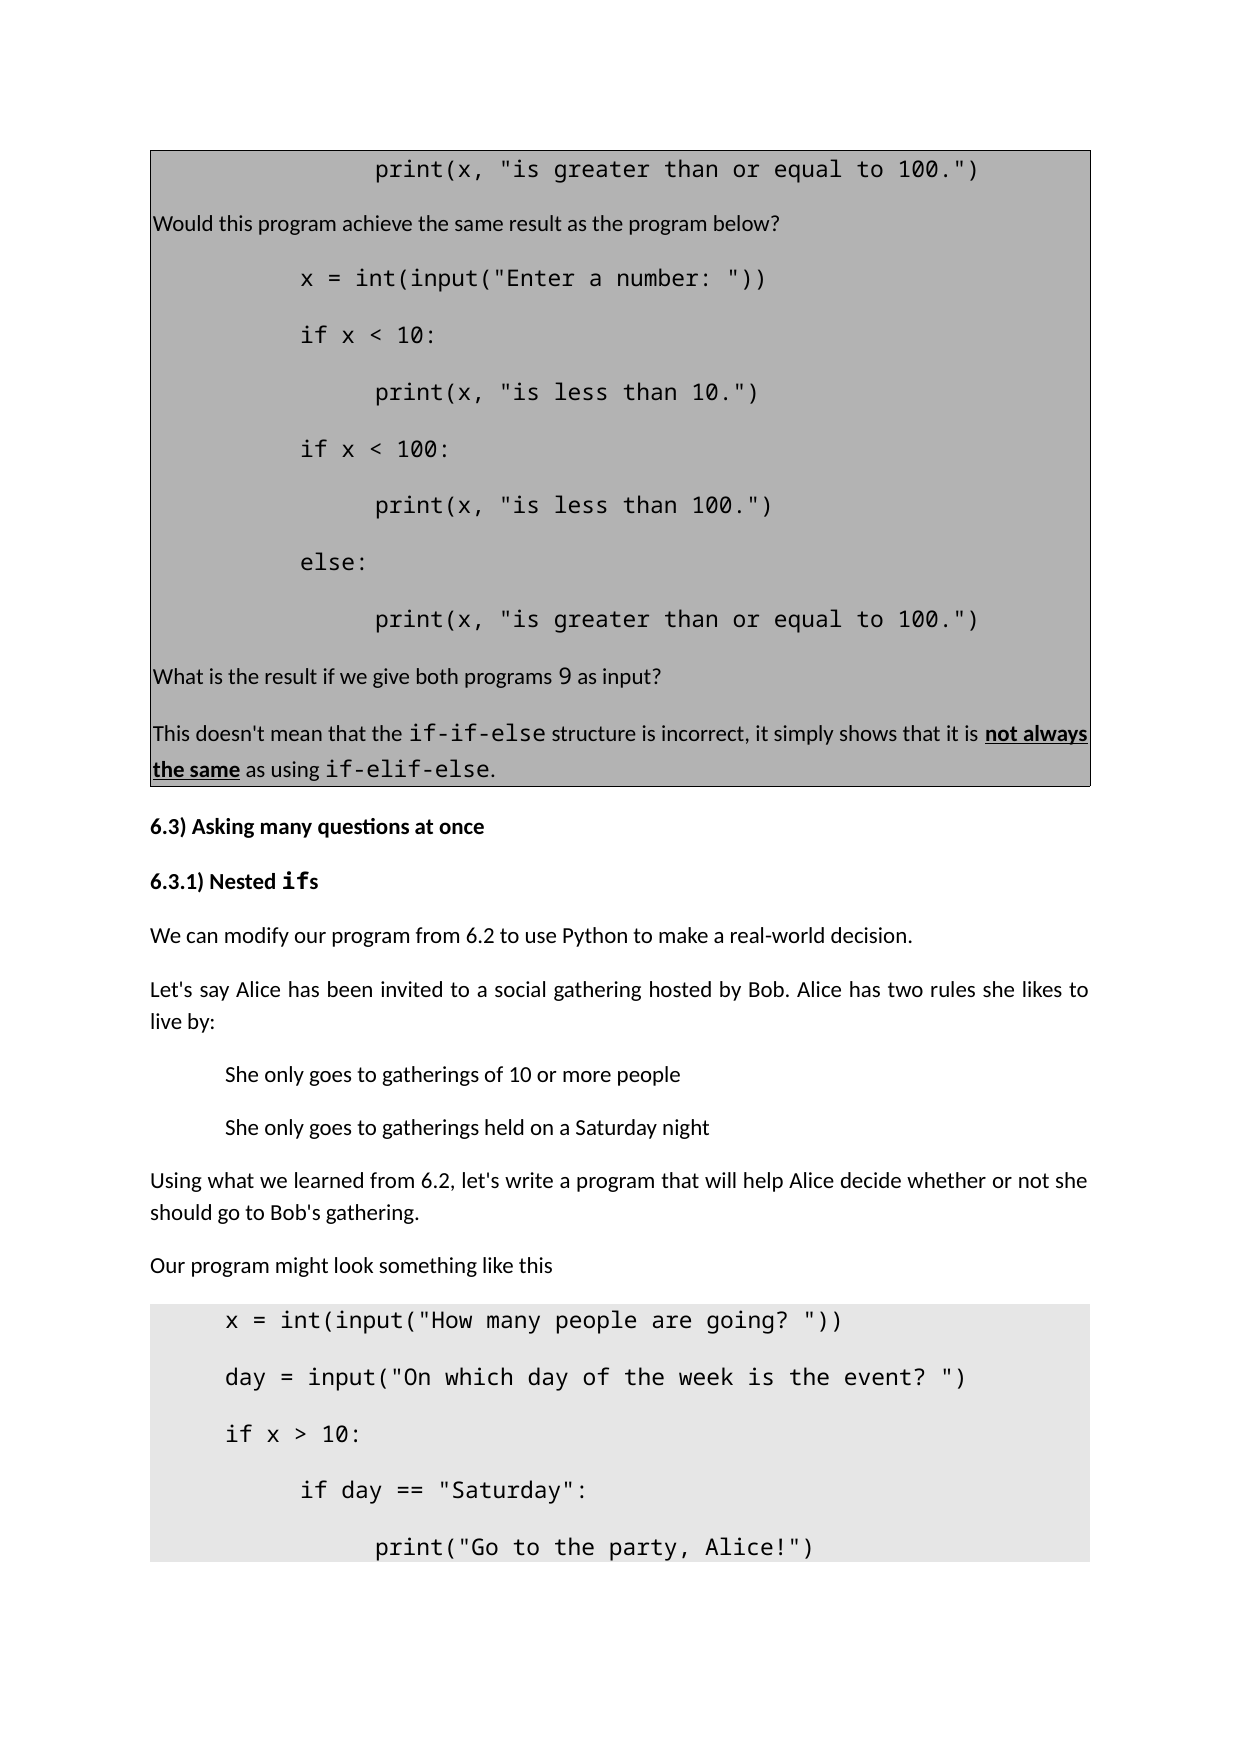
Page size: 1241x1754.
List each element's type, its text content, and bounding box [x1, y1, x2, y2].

text print(x, "is greater than or equal to 100.") [151, 151, 1090, 184]
text if x > 10: [150, 1418, 1090, 1449]
text Using what we learned from 6.2, let's write a program that will help Alice decide whether or not she should go to Bob's gathering. [150, 1166, 1090, 1226]
text x = int(input("Enter a number: ")) [151, 260, 1090, 294]
text This doesn't mean that the if-if-else structure is incorrect, it simply shows that it is not always the same as using if-elif-else. [151, 714, 1090, 786]
text What is the result if we give both programs 9 as input? [151, 657, 1090, 691]
text else: [151, 544, 1090, 577]
text if x < 10: [151, 317, 1090, 350]
text print("Go to the party, Alice!") [150, 1531, 1090, 1562]
text Our program might look something like this [150, 1251, 1090, 1279]
text She only goes to gatherings of 10 or more people [150, 1060, 1090, 1088]
text 6.3) Asking many questions at once [150, 812, 1090, 840]
text print(x, "is greater than or equal to 100.") [151, 600, 1090, 634]
text if x < 100: [151, 430, 1090, 464]
text She only goes to gatherings held on a Saturday night [150, 1113, 1090, 1141]
text print(x, "is less than 10.") [151, 373, 1090, 407]
text We can modify our program from 6.2 to use Python to make a real-world decision. [150, 922, 1090, 950]
text day = input("On which day of the week is the event? ") [150, 1361, 1090, 1392]
text Let's say Alice has been invited to a social gathering hosted by Bob. Alice has two rules she likes to live by: [150, 975, 1090, 1035]
text 6.3.1) Nested ifs [150, 865, 1090, 896]
text Would this program achieve the same result as the program below? [151, 207, 1090, 237]
text if day == "Saturday": [150, 1474, 1090, 1506]
text x = int(input("How many people are going? ")) [150, 1304, 1090, 1335]
text print(x, "is less than 100.") [151, 487, 1090, 521]
